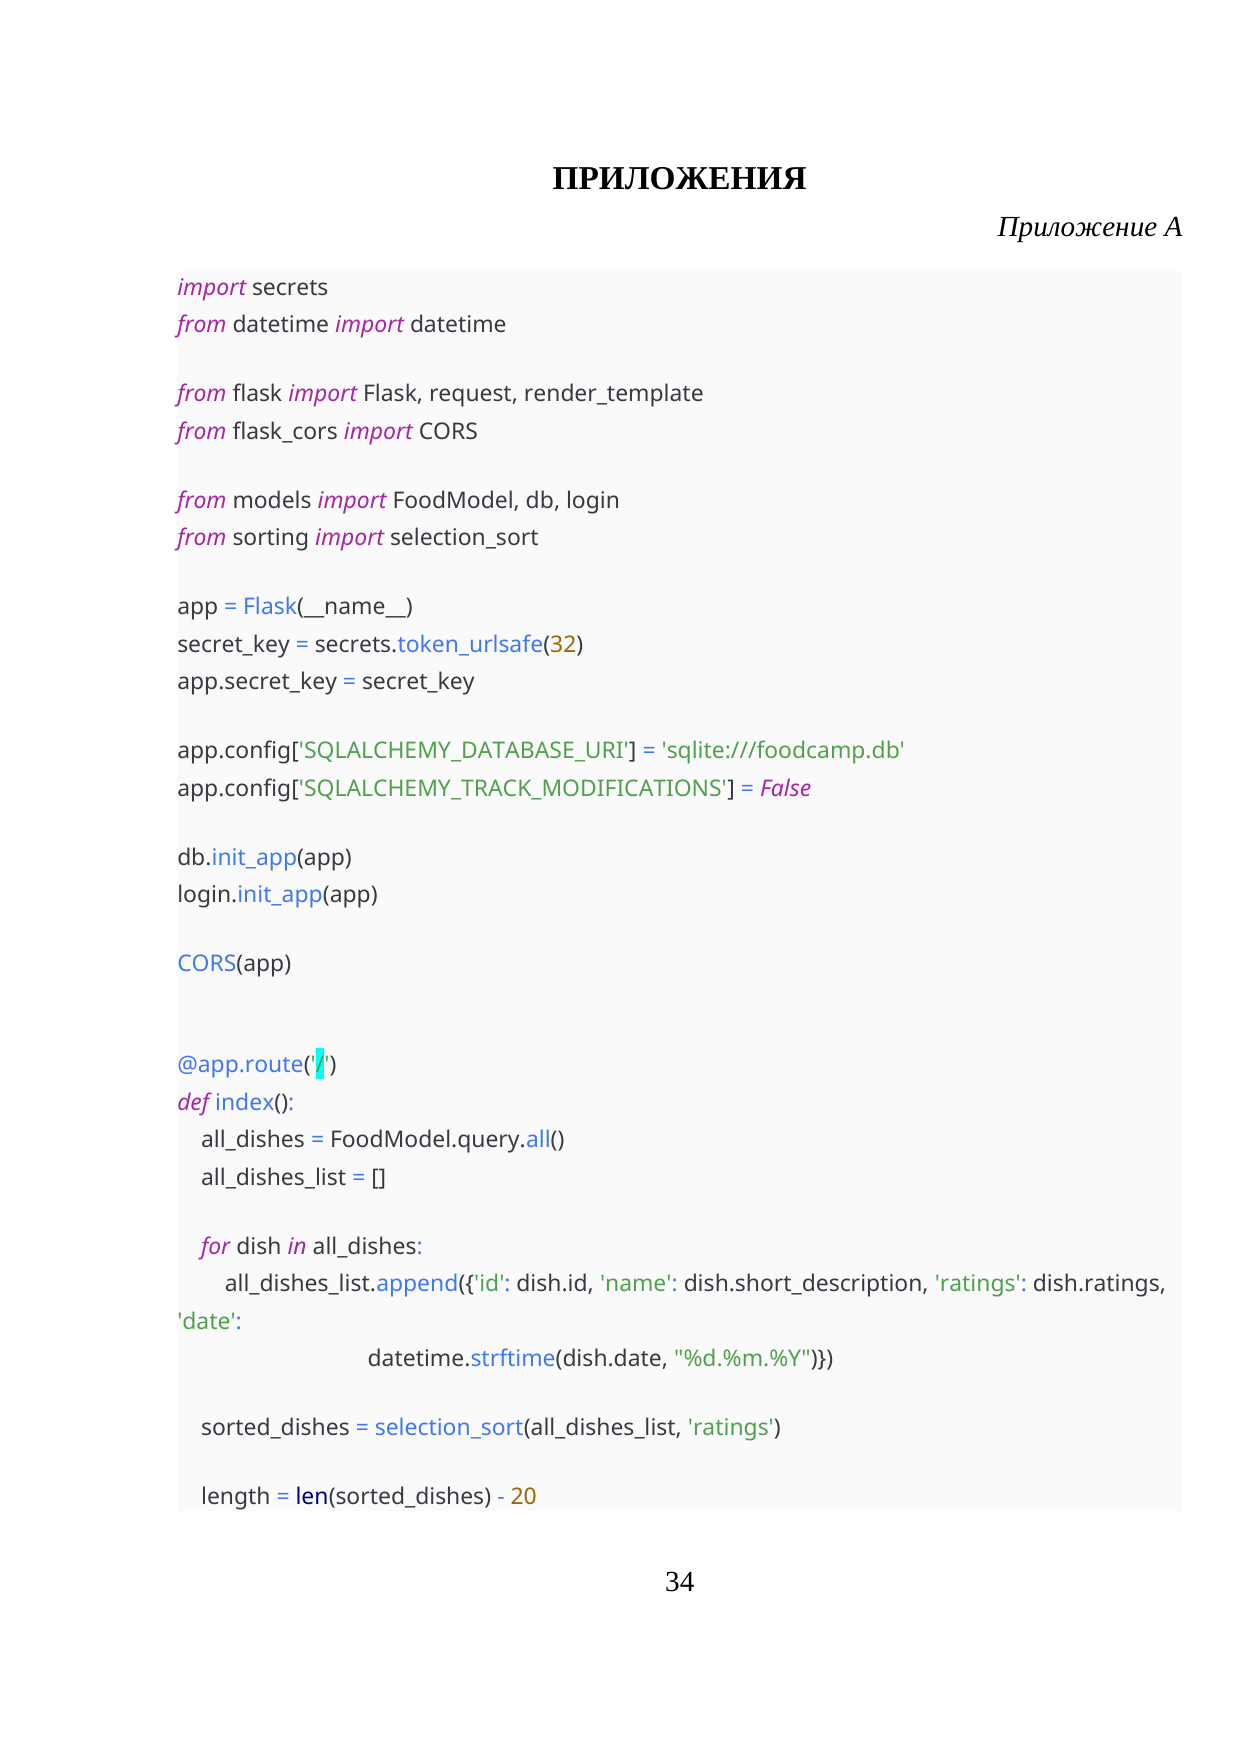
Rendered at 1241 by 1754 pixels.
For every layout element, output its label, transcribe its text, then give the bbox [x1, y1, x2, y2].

subtitle ПРИЛОЖЕНИЯ [177, 159, 1182, 197]
text Приложение А [177, 209, 1182, 243]
text import secrets from datetime import datetime from flask import Flask, request, render_template from flask_cors import CORS from models import FoodModel, db, login from sorting import selection_sort app = Flask(__name__) secret_key = secrets.token_urlsafe(32) app.secret_key = secret_key app.config['SQLALCHEMY_DATABASE_URI'] = 'sqlite:///foodcamp.db' app.config['SQLALCHEMY_TRACK_MODIFICATIONS'] = False db.init_app(app) login.init_app(app) CORS(app) @app.route('/') def index(): all_dishes = FoodModel.query.all() all_dishes_list = [] for dish in all_dishes: all_dishes_list.append({'id': dish.id, 'name': dish.short_description, 'ratings': dish.ratings, 'date': datetime.strftime(dish.date, "%d.%m.%Y")}) sorted_dishes = selection_sort(all_dishes_list, 'ratings') length = len(sorted_dishes) - 20 [177, 271, 1182, 1511]
